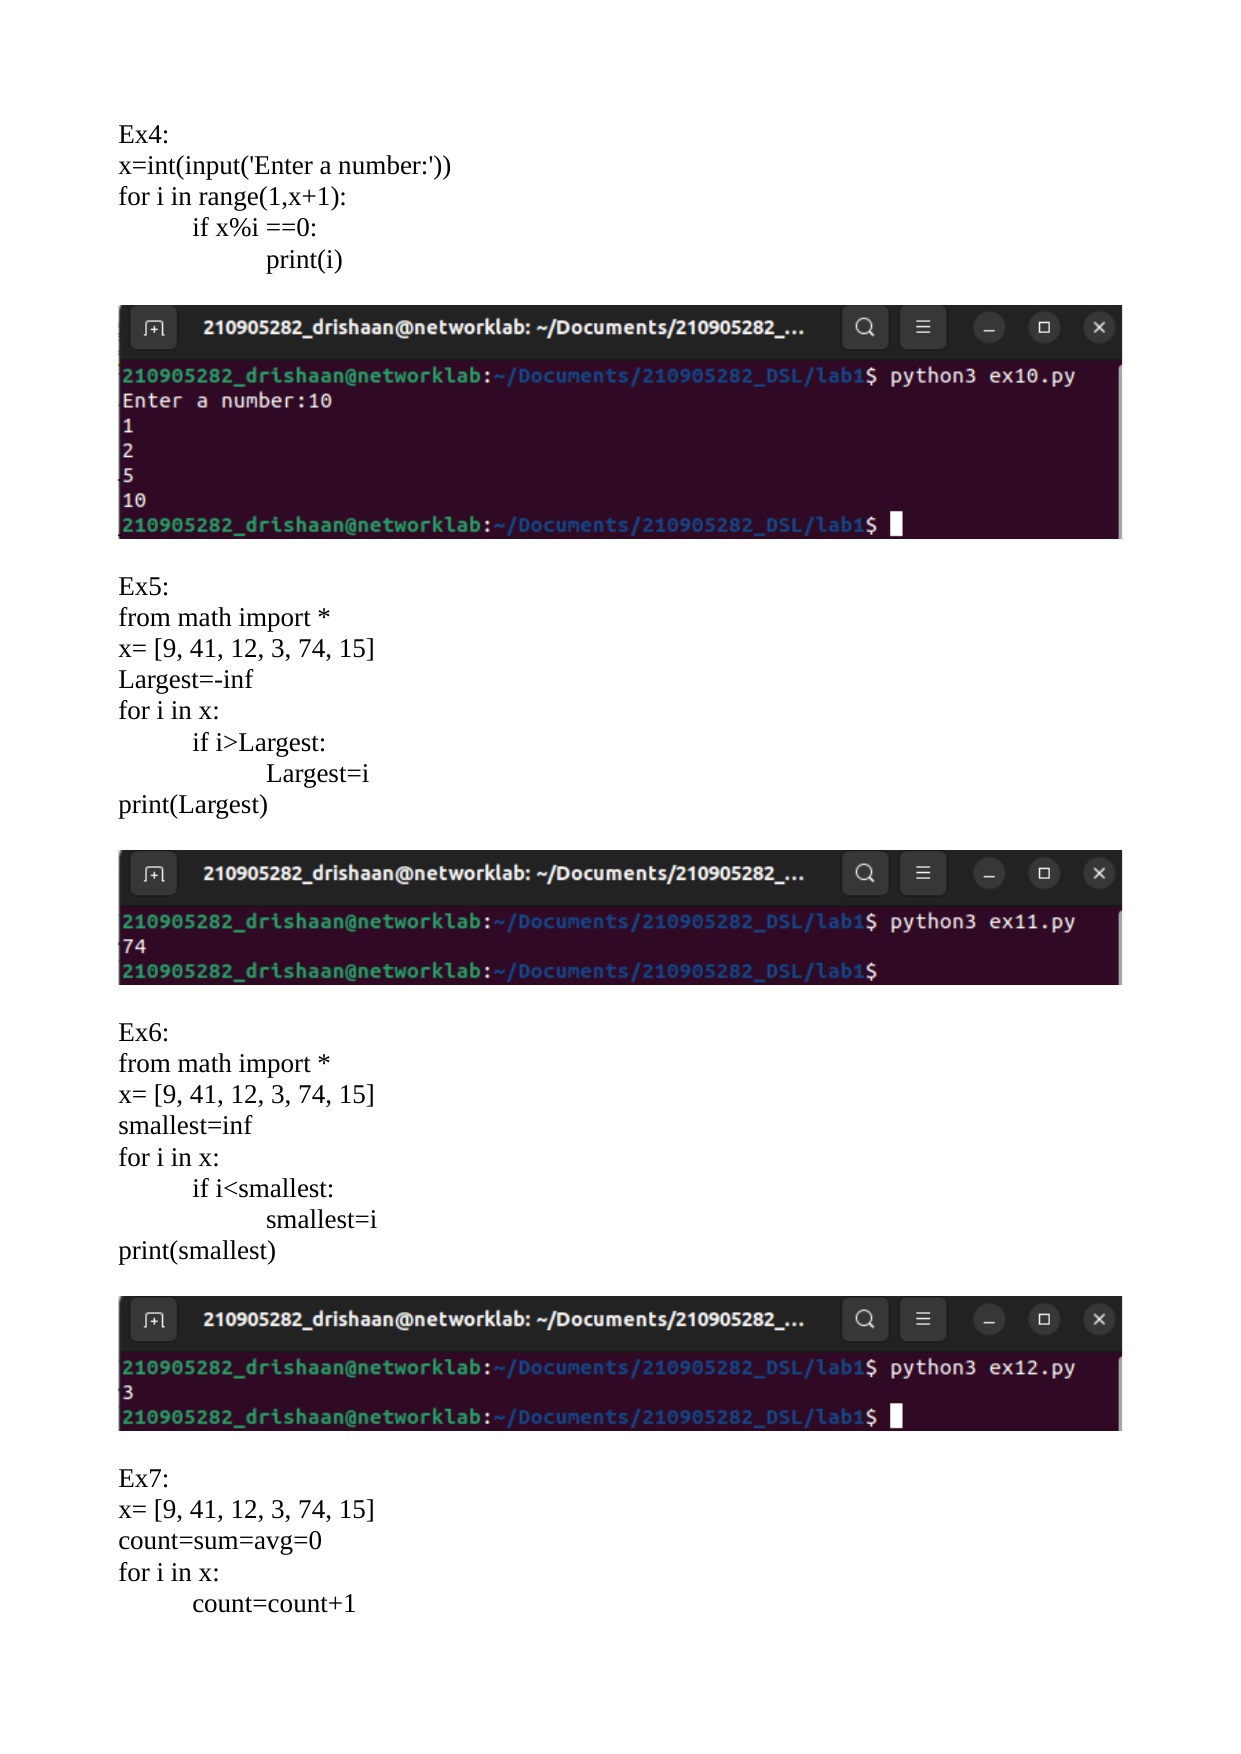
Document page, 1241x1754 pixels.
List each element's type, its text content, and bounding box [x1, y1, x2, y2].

text count=count+1 [118, 1587, 1122, 1618]
text Ex4: [118, 118, 1122, 149]
picture [118, 1296, 1123, 1431]
text count=sum=avg=0 [118, 1524, 1122, 1556]
picture [118, 305, 1123, 539]
text from math import * [118, 1047, 1122, 1078]
text Ex5: [118, 570, 1122, 601]
text Largest=i [118, 757, 1122, 788]
text for i in x: [118, 1141, 1122, 1172]
text x= [9, 41, 12, 3, 74, 15] [118, 1078, 1122, 1109]
text smallest=i [118, 1203, 1122, 1234]
text for i in x: [118, 1556, 1122, 1587]
text if i>Largest: [118, 726, 1122, 757]
text Largest=-inf [118, 663, 1122, 694]
text Ex6: [118, 1016, 1122, 1047]
picture [118, 850, 1123, 985]
text if x%i ==0: [118, 212, 1122, 243]
text from math import * [118, 601, 1122, 632]
text print(i) [118, 243, 1122, 274]
text print(Largest) [118, 788, 1122, 819]
text smallest=inf [118, 1109, 1122, 1141]
text for i in range(1,x+1): [118, 180, 1122, 212]
text x=int(input('Enter a number:')) [118, 149, 1122, 180]
text if i<smallest: [118, 1172, 1122, 1203]
text for i in x: [118, 694, 1122, 726]
text Ex7: x= [9, 41, 12, 3, 74, 15] [118, 1462, 1122, 1524]
text x= [9, 41, 12, 3, 74, 15] [118, 632, 1122, 663]
text print(smallest) [118, 1234, 1122, 1265]
